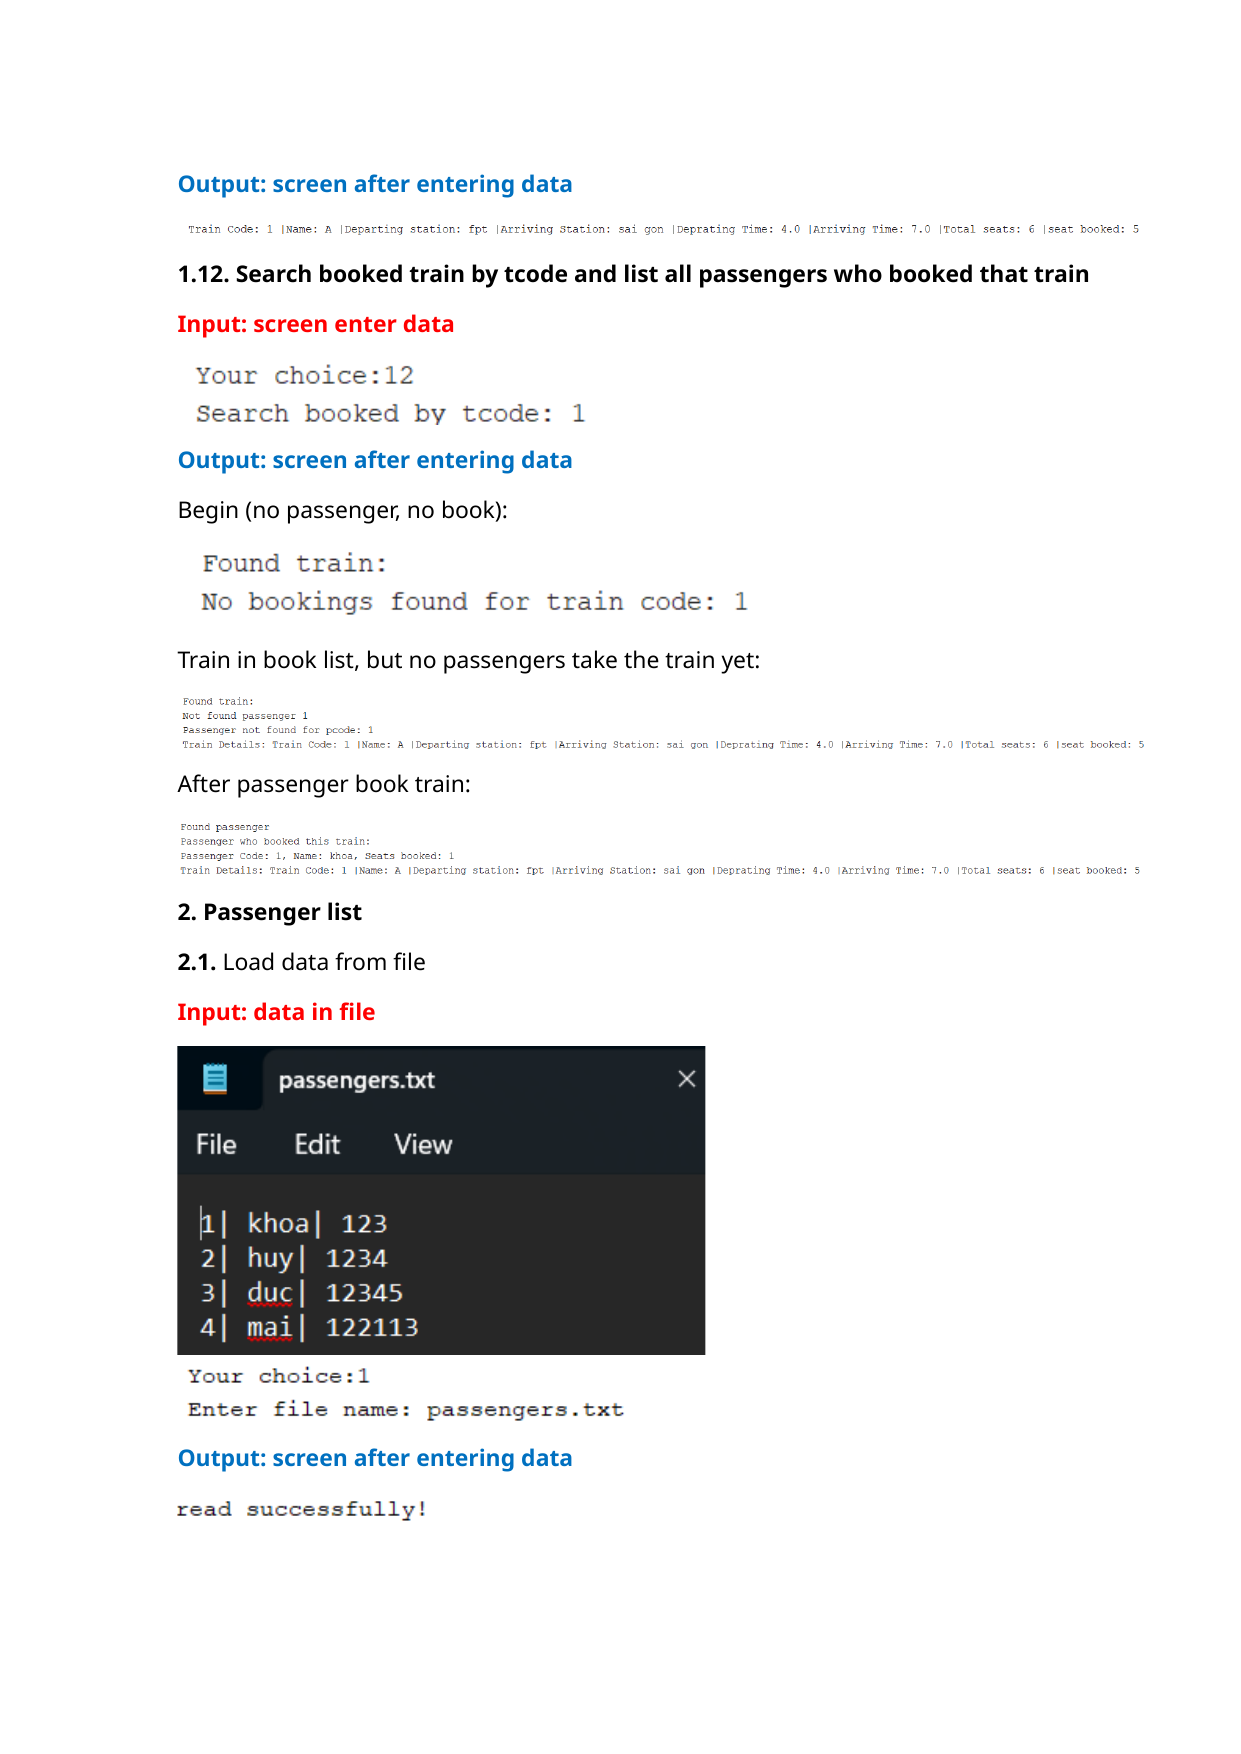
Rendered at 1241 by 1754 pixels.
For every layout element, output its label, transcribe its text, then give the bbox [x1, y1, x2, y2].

text Train in book list, but no passengers take the train yet: [177, 644, 1152, 675]
text 2.1. Load data from file [177, 946, 1152, 977]
text 2. Passenger list [177, 896, 1152, 927]
text After passenger book train: [177, 768, 1152, 799]
text Input: data in file [177, 996, 1152, 1027]
text Begin (no passenger, no book): [177, 494, 1152, 525]
text 1.12. Search booked train by tcode and list all passengers who booked that train [177, 257, 1152, 289]
text Output: screen after entering data [177, 444, 1152, 475]
text Input: screen enter data [177, 308, 1152, 339]
text Output: screen after entering data [177, 168, 1152, 199]
text Output: screen after entering data [177, 1442, 1152, 1474]
